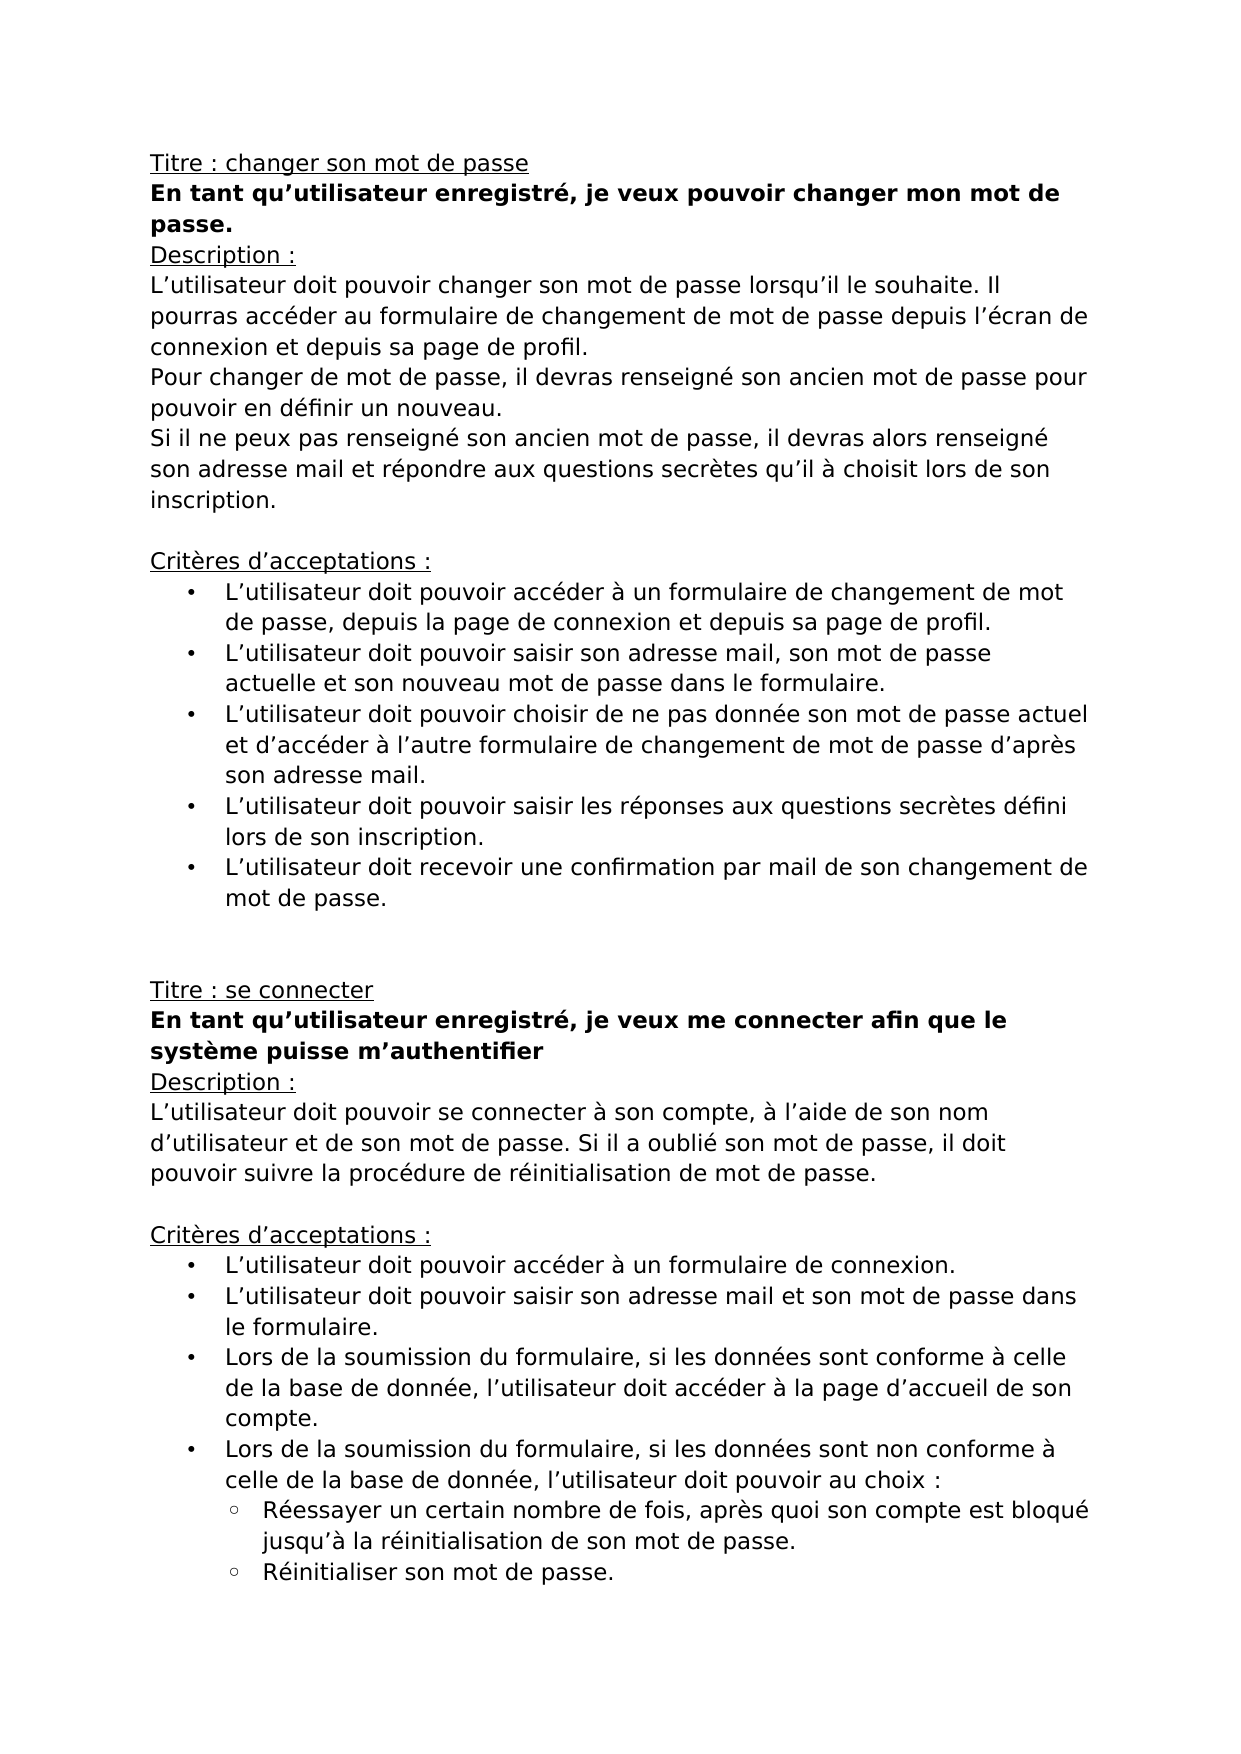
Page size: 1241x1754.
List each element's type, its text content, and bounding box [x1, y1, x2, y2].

text En tant qu’utilisateur enregistré, je veux pouvoir changer mon mot de passe. [150, 181, 1090, 238]
list L’utilisateur doit pouvoir saisir son adresse mail et son mot de passe dans le formulaire. [187, 1283, 1090, 1340]
text Titre : se connecter [150, 977, 1090, 1003]
text En tant qu’utilisateur enregistré, je veux me connecter afin que le système puisse m’authentifier [150, 1007, 1090, 1065]
list L’utilisateur doit pouvoir saisir les réponses aux questions secrètes défini lors de son inscription. [187, 793, 1090, 850]
text Critères d’acceptations : [150, 1222, 1090, 1248]
list Lors de la soumission du formulaire, si les données sont non conforme à celle de la base de donnée, l’utilisateur doit pouvoir au choix : [187, 1436, 1090, 1493]
text Description : [150, 242, 1090, 268]
list Réinitialiser son mot de passe. [225, 1559, 1090, 1585]
list L’utilisateur doit pouvoir choisir de ne pas donnée son mot de passe actuel et d’accéder à l’autre formulaire de changement de mot de passe d’après son adresse mail. [187, 701, 1090, 789]
list L’utilisateur doit pouvoir accéder à un formulaire de connexion. [187, 1252, 1090, 1279]
list Réessayer un certain nombre de fois, après quoi son compte est bloqué jusqu’à la réinitialisation de son mot de passe. [225, 1497, 1090, 1555]
list L’utilisateur doit recevoir une confirmation par mail de son changement de mot de passe. [187, 854, 1090, 912]
text Pour changer de mot de passe, il devras renseigné son ancien mot de passe pour pouvoir en définir un nouveau. [150, 364, 1090, 422]
text L’utilisateur doit pouvoir se connecter à son compte, à l’aide de son nom d’utilisateur et de son mot de passe. Si il a oublié son mot de passe, il doit pouvoir suivre la procédure de réinitialisation de mot de passe. [150, 1099, 1090, 1187]
text L’utilisateur doit pouvoir changer son mot de passe lorsqu’il le souhaite. Il pourras accéder au formulaire de changement de mot de passe depuis l’écran de connexion et depuis sa page de profil. [150, 272, 1090, 360]
text Titre : changer son mot de passe [150, 150, 1090, 177]
text Si il ne peux pas renseigné son ancien mot de passe, il devras alors renseigné son adresse mail et répondre aux questions secrètes qu’il à choisit lors de son inscription. [150, 426, 1090, 513]
list Lors de la soumission du formulaire, si les données sont conforme à celle de la base de donnée, l’utilisateur doit accéder à la page d’accueil de son compte. [187, 1344, 1090, 1432]
list L’utilisateur doit pouvoir accéder à un formulaire de changement de mot de passe, depuis la page de connexion et depuis sa page de profil. [187, 579, 1090, 636]
text Critères d’acceptations : [150, 548, 1090, 575]
text Description : [150, 1069, 1090, 1095]
list L’utilisateur doit pouvoir saisir son adresse mail, son mot de passe actuelle et son nouveau mot de passe dans le formulaire. [187, 640, 1090, 697]
